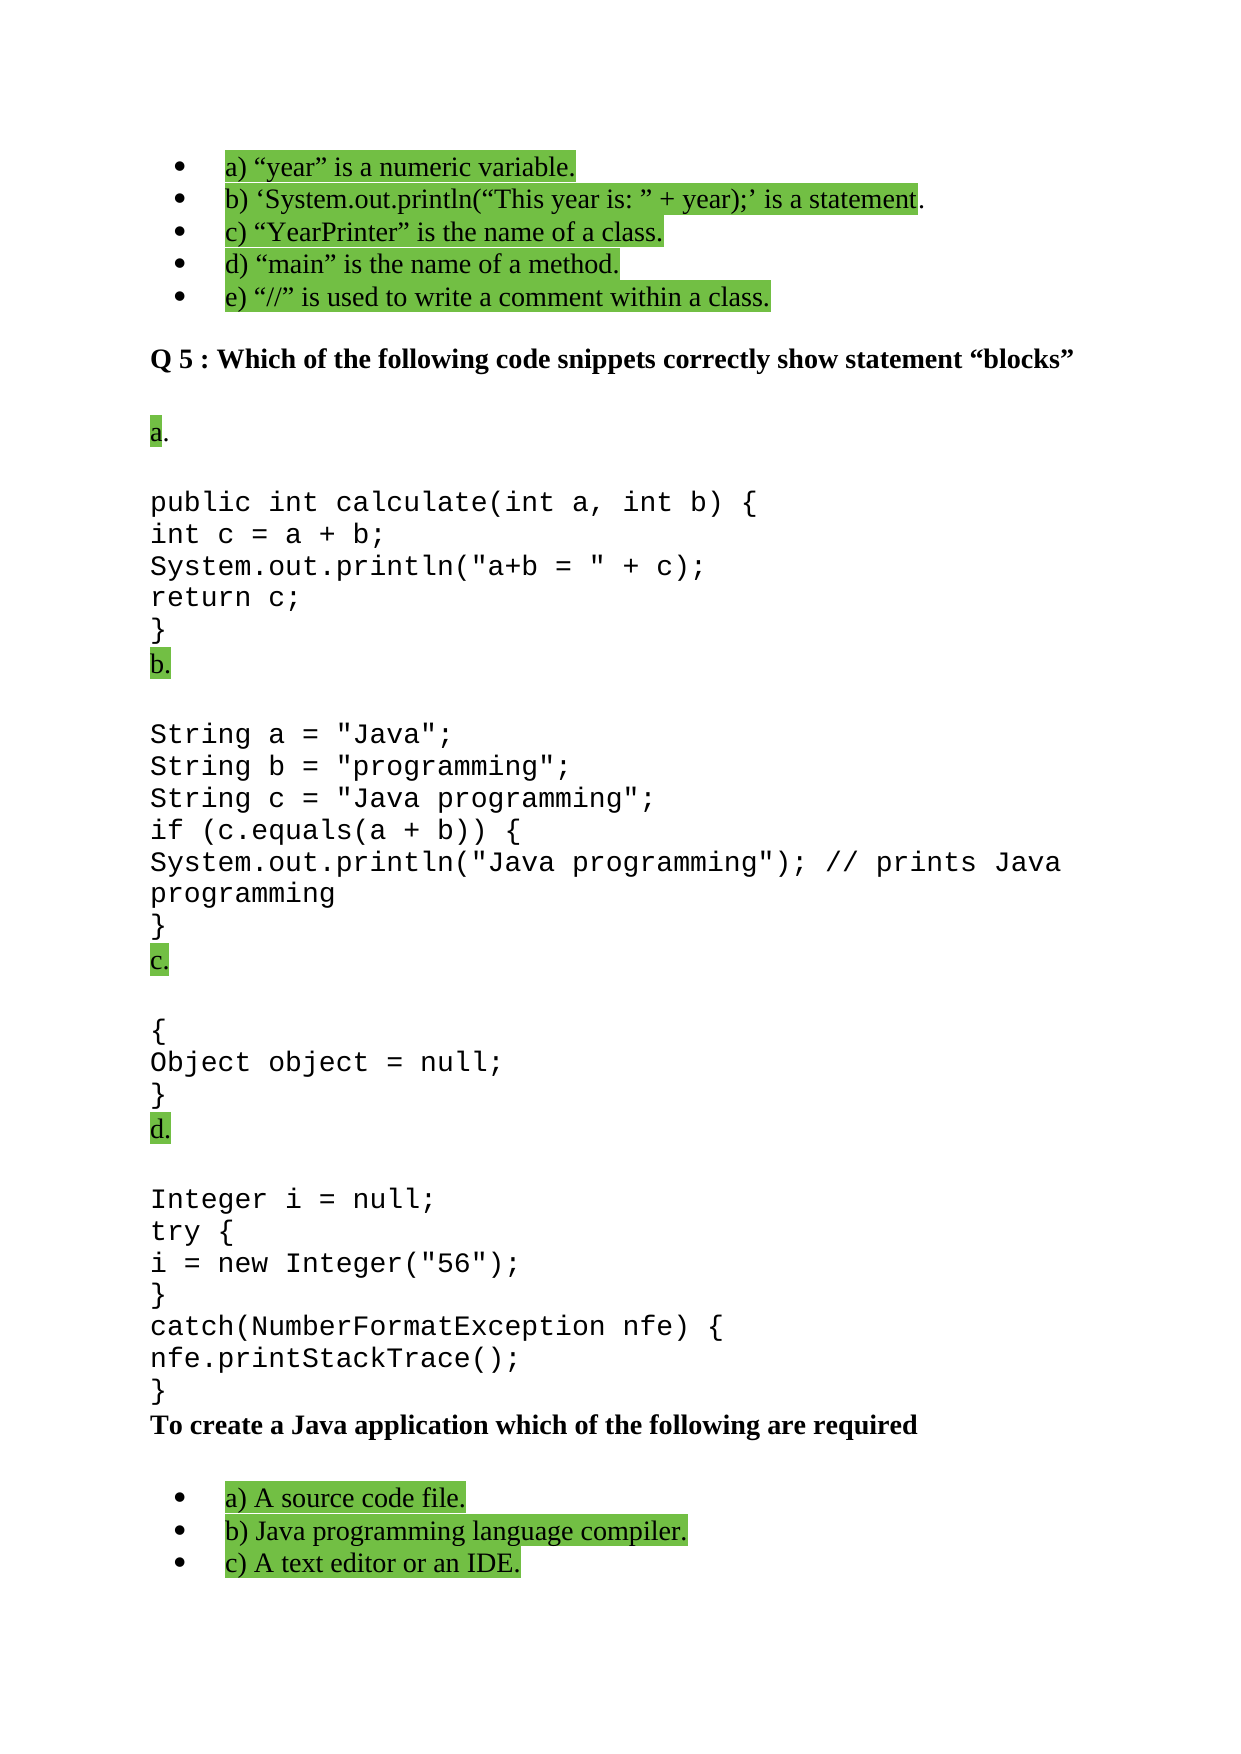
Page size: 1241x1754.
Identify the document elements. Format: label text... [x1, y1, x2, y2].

text } [150, 1376, 1090, 1408]
text String a = "Java"; [150, 720, 1090, 752]
text d. [150, 1112, 1090, 1144]
text } [150, 615, 1090, 647]
text Object object = null; [150, 1048, 1090, 1080]
text catch(NumberFormatException nfe) { [150, 1312, 1090, 1344]
list b) Java programming language compiler. [175, 1513, 1090, 1546]
text Integer i = null; [150, 1185, 1090, 1217]
list d) “main” is the name of a method. [175, 247, 1090, 280]
list e) “//” is used to write a comment within a class. [175, 280, 1090, 312]
list c) “YearPrinter” is the name of a class. [175, 215, 1090, 247]
text c. [150, 943, 1090, 976]
text return c; [150, 583, 1090, 615]
text { [150, 1016, 1090, 1048]
text System.out.println("Java programming"); // prints Java programming [150, 848, 1090, 911]
text } [150, 911, 1090, 943]
text if (c.equals(a + b)) { [150, 816, 1090, 848]
list b) ‘System.out.println(“This year is: ” + year);’ is a statement. [175, 182, 1090, 215]
list a) “year” is a numeric variable. [175, 150, 1090, 182]
text try { [150, 1217, 1090, 1249]
text } [150, 1080, 1090, 1112]
text } [150, 1281, 1090, 1312]
text nfe.printStackTrace(); [150, 1344, 1090, 1376]
list a) A source code file. [175, 1481, 1090, 1513]
text public int calculate(int a, int b) { [150, 488, 1090, 519]
text i = new Integer("56"); [150, 1249, 1090, 1281]
text String b = "programming"; [150, 752, 1090, 784]
text b. [150, 647, 1090, 679]
text To create a Java application which of the following are required [150, 1408, 1090, 1440]
text a. [150, 415, 1090, 447]
text Q 5 : Which of the following code snippets correctly show statement “blocks” [150, 342, 1090, 374]
text int c = a + b; [150, 519, 1090, 551]
text System.out.println("a+b = " + c); [150, 551, 1090, 583]
list c) A text editor or an IDE. [175, 1546, 1090, 1578]
text String c = "Java programming"; [150, 784, 1090, 816]
